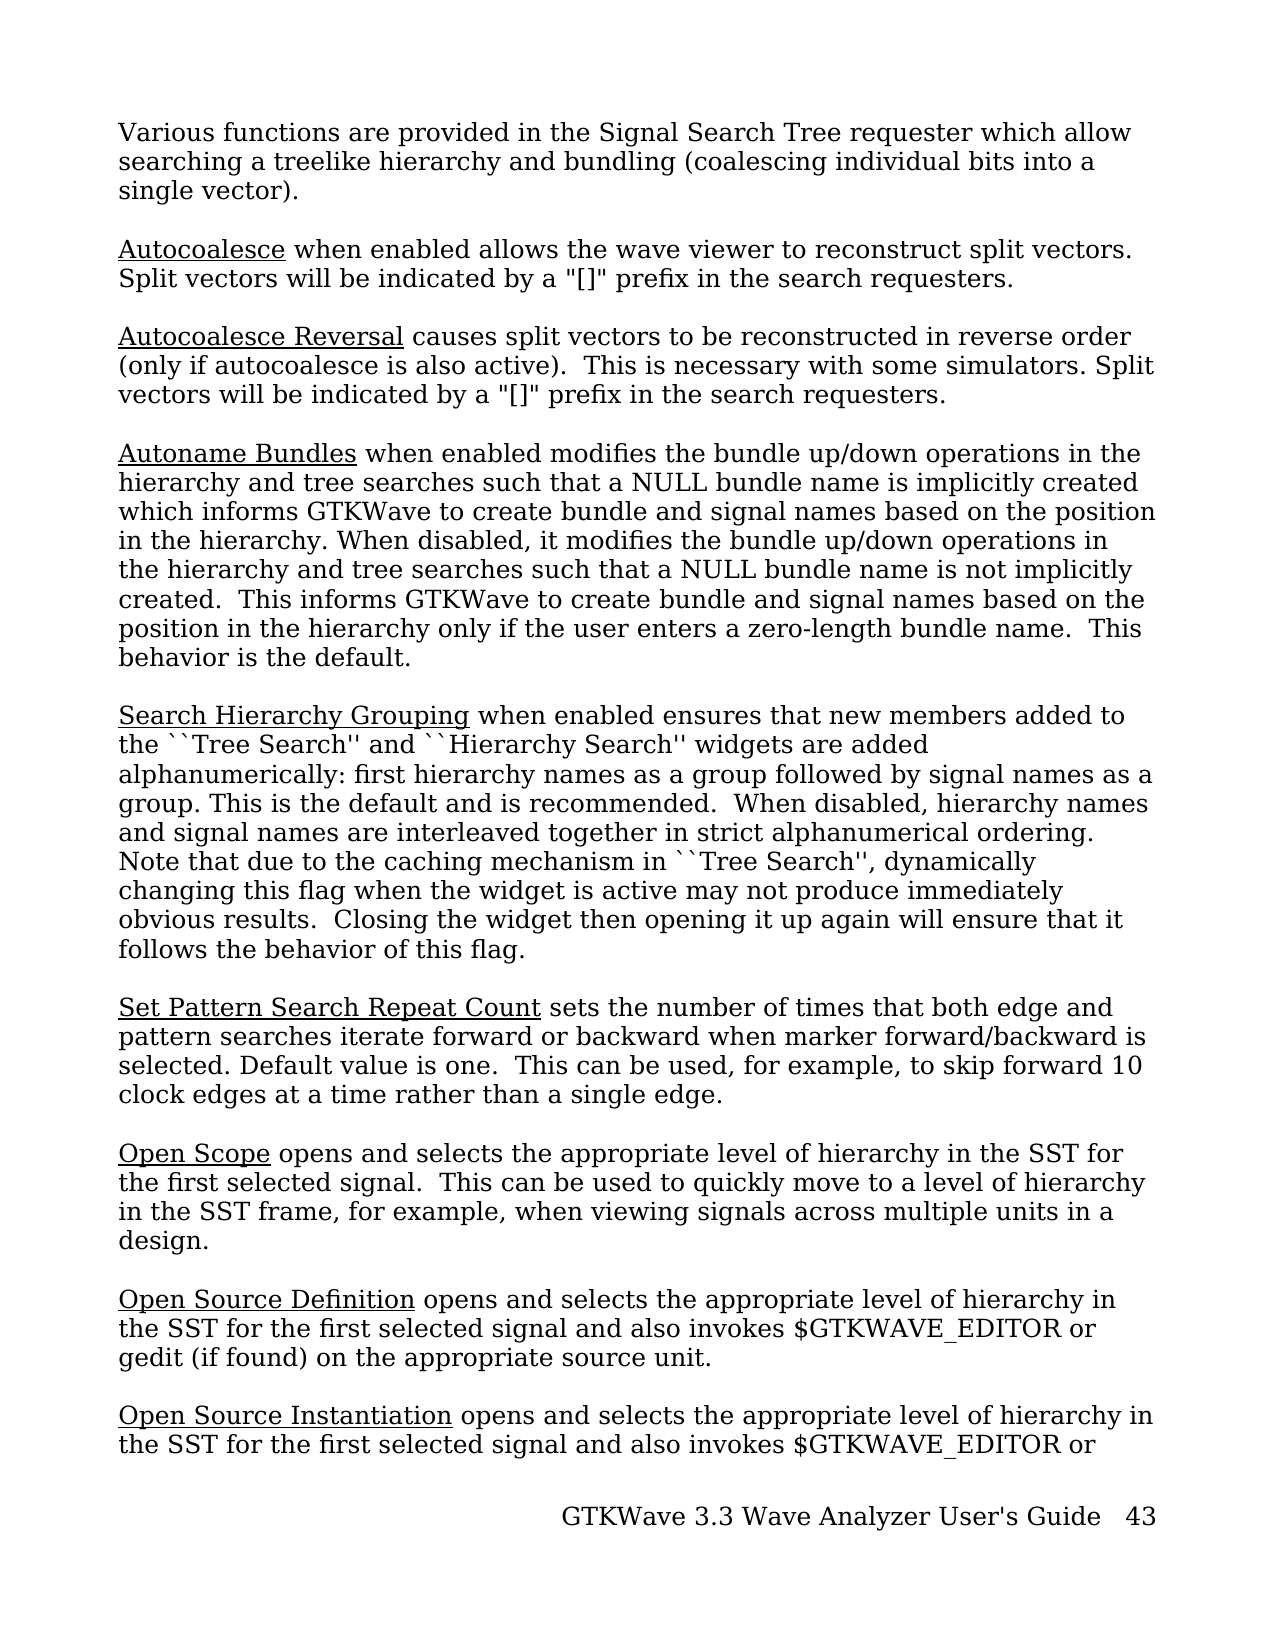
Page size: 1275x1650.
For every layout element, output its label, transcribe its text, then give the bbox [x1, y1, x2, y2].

text Autoname Bundles when enabled modifies the bundle up/down operations in the hierarchy and tree searches such that a NULL bundle name is implicitly created which informs GTKWave to create bundle and signal names based on the position in the hierarchy. When disabled, it modifies the bundle up/down operations in the hierarchy and tree searches such that a NULL bundle name is not implicitly created. This informs GTKWave to create bundle and signal names based on the position in the hierarchy only if the user enters a zero-length bundle name. This behavior is the default. [118, 439, 1157, 672]
text Open Source Definition opens and selects the appropriate level of hierarchy in the SST for the first selected signal and also invokes $GTKWAVE_EDITOR or gedit (if found) on the appropriate source unit. [118, 1285, 1157, 1372]
text Open Source Instantiation opens and selects the appropriate level of hierarchy in the SST for the first selected signal and also invokes $GTKWAVE_EDITOR or [118, 1401, 1157, 1460]
text Various functions are provided in the Signal Search Tree requester which allow searching a treelike hierarchy and bundling (coalescing individual bits into a single vector). [118, 118, 1157, 206]
text Autocoalesce when enabled allows the wave viewer to reconstruct split vectors. Split vectors will be indicated by a "[]" prefix in the search requesters. [118, 235, 1157, 293]
text Set Pattern Search Repeat Count sets the number of times that both edge and pattern searches iterate forward or backward when marker forward/backward is selected. Default value is one. This can be used, for example, to skip forward 10 clock edges at a time rather than a single edge. [118, 993, 1157, 1110]
text Open Scope opens and selects the appropriate level of hierarchy in the SST for the first selected signal. This can be used to quickly move to a level of hierarchy in the SST frame, for example, when viewing signals across multiple units in a design. [118, 1139, 1157, 1256]
text Autocoalesce Reversal causes split vectors to be reconstructed in reverse order (only if autocoalesce is also active). This is necessary with some simulators. Split vectors will be indicated by a "[]" prefix in the search requesters. [118, 322, 1157, 410]
text Search Hierarchy Grouping when enabled ensures that new members added to the ``Tree Search'' and ``Hierarchy Search'' widgets are added alphanumerically: first hierarchy names as a group followed by signal names as a group. This is the default and is recommended. When disabled, hierarchy names and signal names are interleaved together in strict alphanumerical ordering. Note that due to the caching mechanism in ``Tree Search'', dynamically changing this flag when the widget is active may not produce immediately obvious results. Closing the widget then opening it up again will ensure that it follows the behavior of this flag. [118, 701, 1157, 964]
